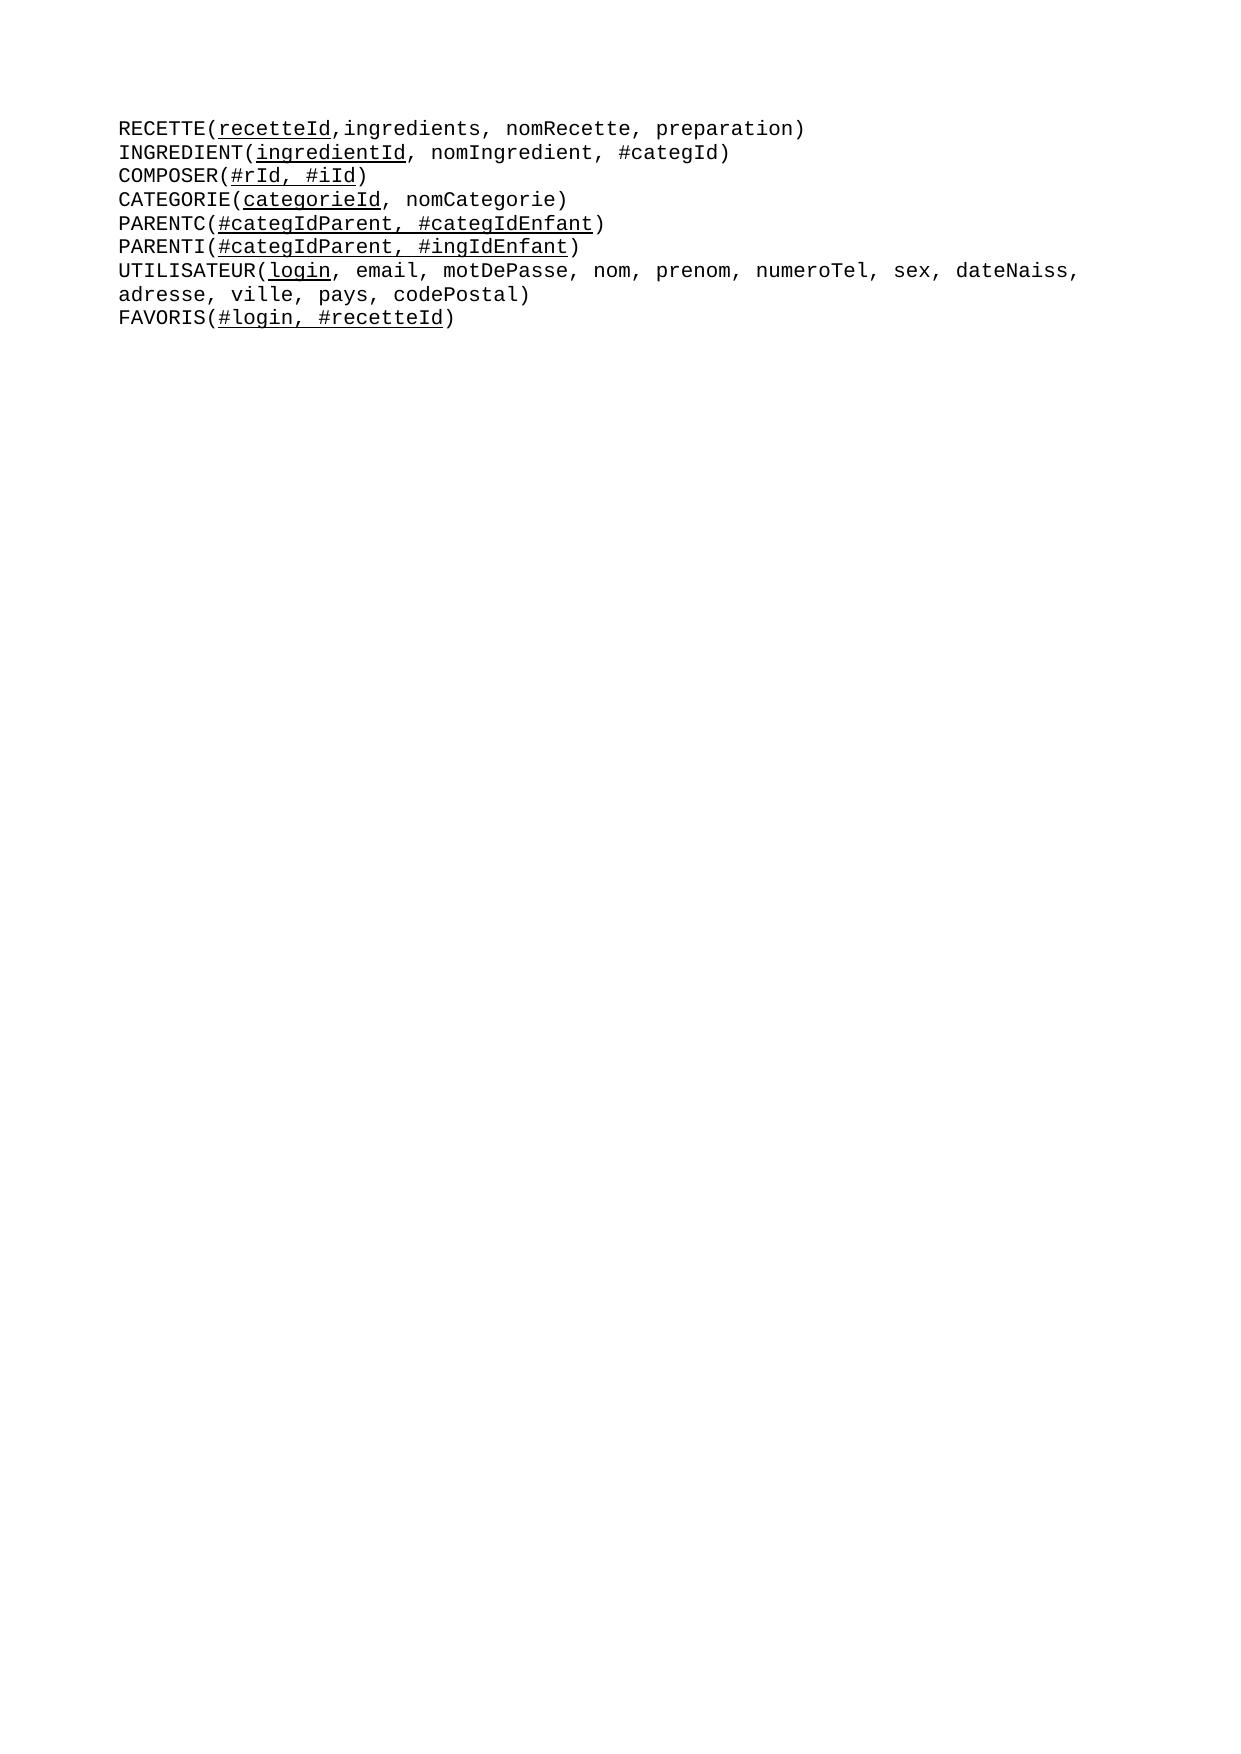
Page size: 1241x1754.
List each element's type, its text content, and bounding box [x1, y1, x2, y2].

text CATEGORIE(categorieId, nomCategorie) [118, 189, 1122, 213]
text FAVORIS(#login, #recetteId) [118, 307, 1122, 331]
text RECETTE(recetteId,ingredients, nomRecette, preparation) [118, 118, 1122, 142]
text COMPOSER(#rId, #iId) [118, 165, 1122, 189]
text PARENTC(#categIdParent, #categIdEnfant) [118, 213, 1122, 236]
text INGREDIENT(ingredientId, nomIngredient, #categId) [118, 142, 1122, 165]
text PARENTI(#categIdParent, #ingIdEnfant) [118, 236, 1122, 260]
text UTILISATEUR(login, email, motDePasse, nom, prenom, numeroTel, sex, dateNaiss, adresse, ville, pays, codePostal) [118, 260, 1122, 307]
